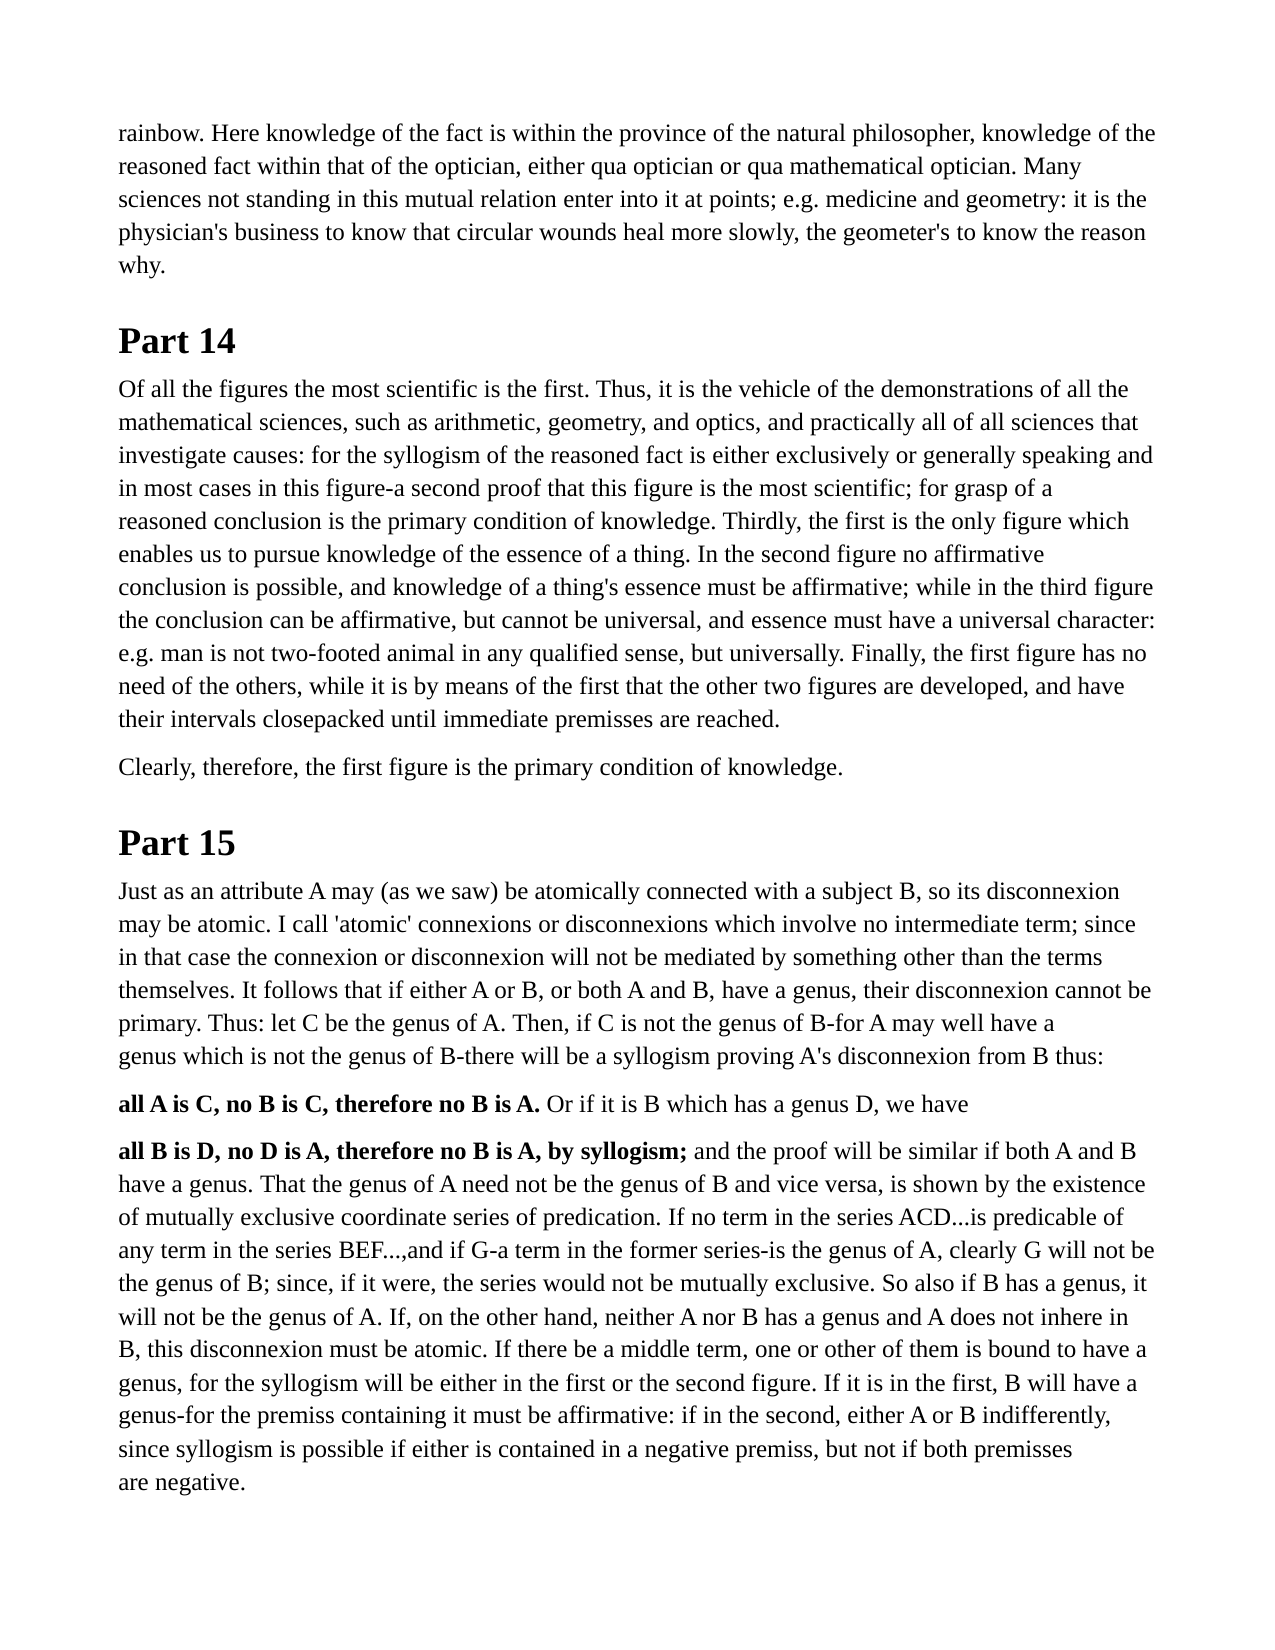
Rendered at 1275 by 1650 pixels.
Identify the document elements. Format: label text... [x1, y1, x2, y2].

text Clearly, therefore, the first figure is the primary condition of knowledge. [118, 752, 1157, 781]
subtitle Part 14 [118, 319, 1157, 362]
text rainbow. Here knowledge of the fact is within the province of the natural philosopher, knowledge of the reasoned fact within that of the optician, either qua optician or qua mathematical optician. Many sciences not standing in this mutual relation enter into it at points; e.g. medicine and geometry: it is the physician's business to know that circular wounds heal more slowly, the geometer's to know the reason why. [118, 118, 1157, 279]
text Just as an attribute A may (as we saw) be atomically connected with a subject B, so its disconnexion may be atomic. I call 'atomic' connexions or disconnexions which involve no intermediate term; since in that case the connexion or disconnexion will not be mediated by something other than the terms themselves. It follows that if either A or B, or both A and B, have a genus, their disconnexion cannot be primary. Thus: let C be the genus of A. Then, if C is not the genus of B-for A may well have a genus which is not the genus of B-there will be a syllogism proving A's disconnexion from B thus: [118, 876, 1157, 1070]
text all B is D, no D is A, therefore no B is A, by syllogism; and the proof will be similar if both A and B have a genus. That the genus of A need not be the genus of B and vice versa, is shown by the existence of mutually exclusive coordinate series of predication. If no term in the series ACD...is predicable of any term in the series BEF...,and if G-a term in the former series-is the genus of A, clearly G will not be the genus of B; since, if it were, the series would not be mutually exclusive. So also if B has a genus, it will not be the genus of A. If, on the other hand, neither A nor B has a genus and A does not inhere in B, this disconnexion must be atomic. If there be a middle term, one or other of them is bound to have a genus, for the syllogism will be either in the first or the second figure. If it is in the first, B will have a genus-for the premiss containing it must be affirmative: if in the second, either A or B indifferently, since syllogism is possible if either is contained in a negative premiss, but not if both premisses are negative. [118, 1136, 1157, 1495]
text Of all the figures the most scientific is the first. Thus, it is the vehicle of the demonstrations of all the mathematical sciences, such as arithmetic, geometry, and optics, and practically all of all sciences that investigate causes: for the syllogism of the reasoned fact is either exclusively or generally speaking and in most cases in this figure-a second proof that this figure is the most scientific; for grasp of a reasoned conclusion is the primary condition of knowledge. Thirdly, the first is the only figure which enables us to pursue knowledge of the essence of a thing. In the second figure no affirmative conclusion is possible, and knowledge of a thing's essence must be affirmative; while in the third figure the conclusion can be affirmative, but cannot be universal, and essence must have a universal character: e.g. man is not two-footed animal in any qualified sense, but universally. Finally, the first figure has no need of the others, while it is by means of the first that the other two figures are developed, and have their intervals closepacked until immediate premisses are reached. [118, 374, 1157, 733]
subtitle Part 15 [118, 821, 1157, 864]
text all A is C, no B is C, therefore no B is A. Or if it is B which has a genus D, we have [118, 1089, 1157, 1118]
